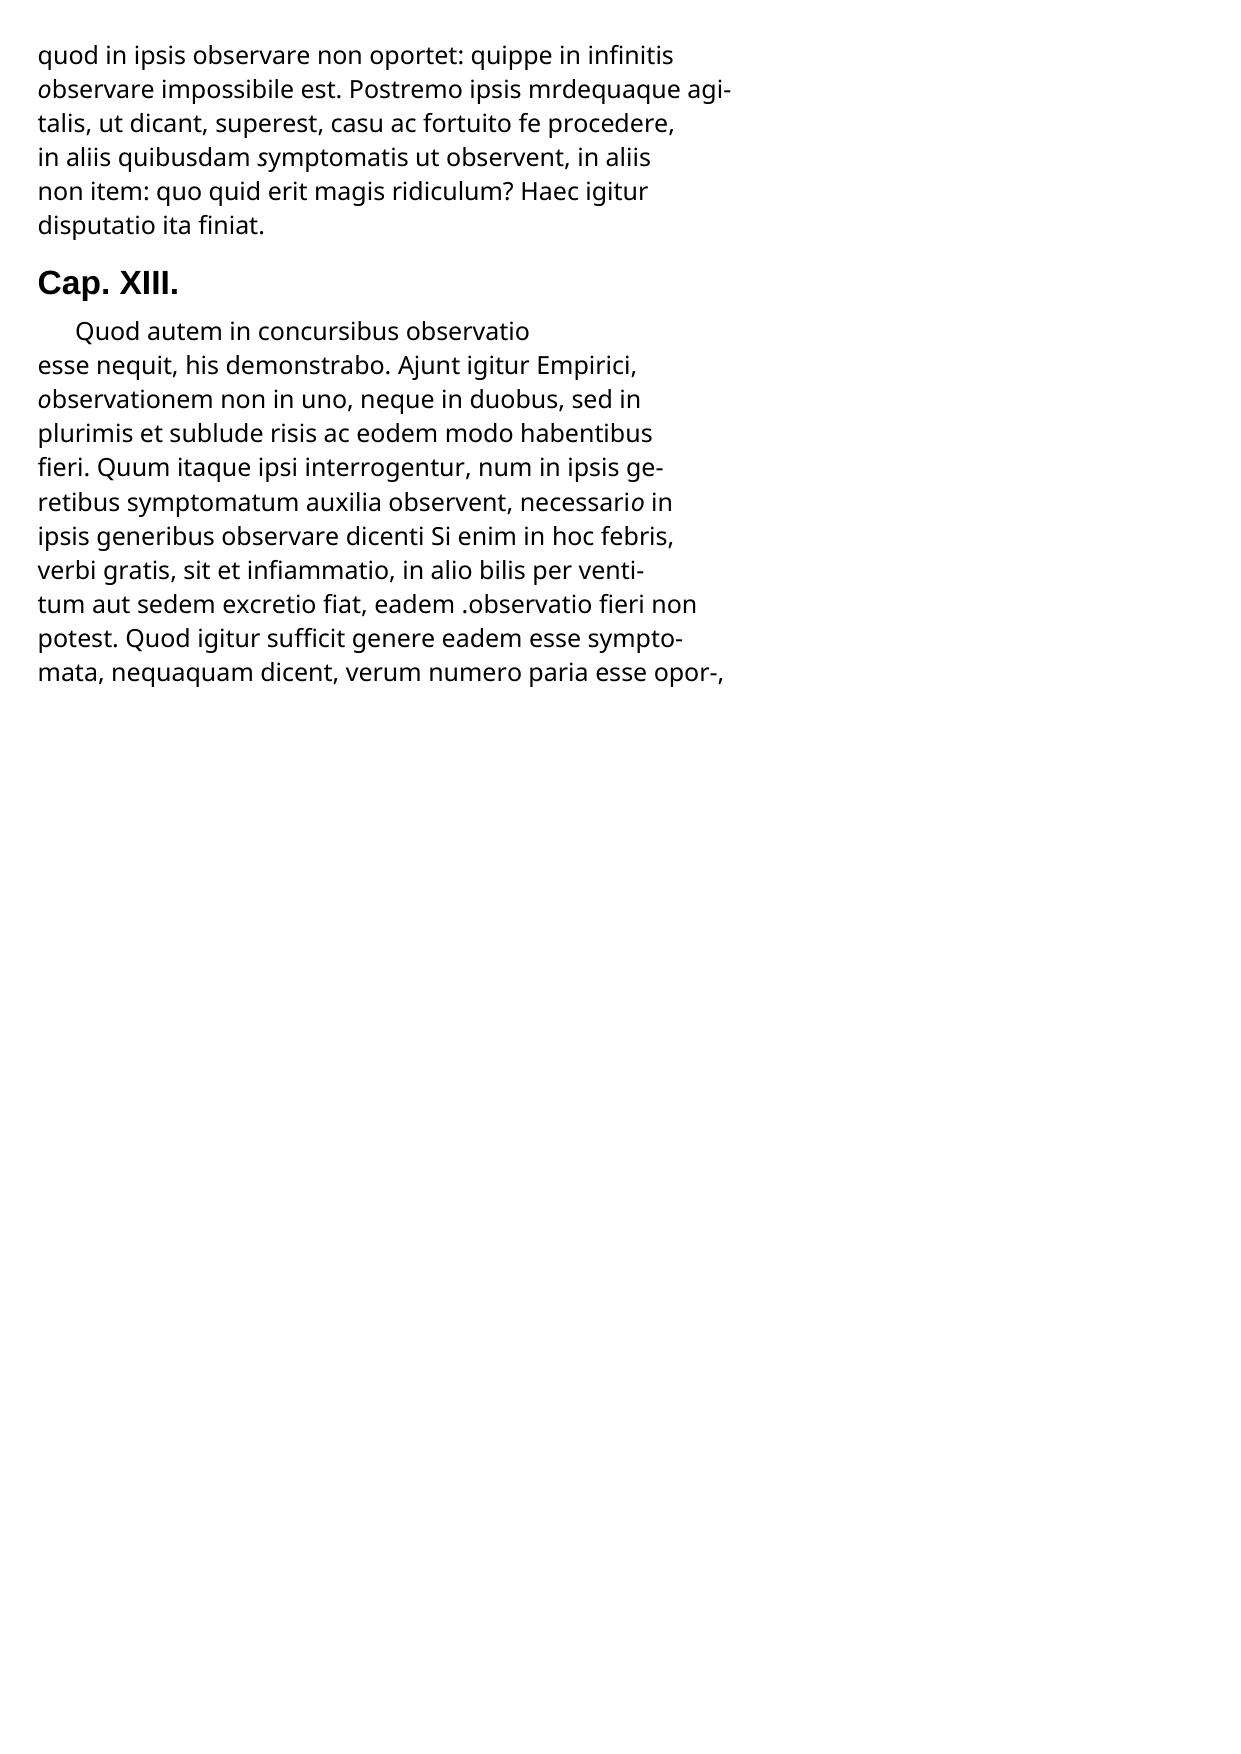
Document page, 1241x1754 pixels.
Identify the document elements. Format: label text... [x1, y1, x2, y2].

subtitle Cap. XIII. [37, 263, 1203, 301]
text quod in ipsis observare non oportet: quippe in infinitis observare impossibile est. Postremo ipsis mrdequaque agi- talis, ut dicant, superest, casu ac fortuito fe procedere, in aliis quibusdam symptomatis ut observent, in aliis non item: quo quid erit magis ridiculum? Haec igitur disputatio ita finiat. [37, 37, 1203, 242]
text Quod autem in concursibus observatio esse nequit, his demonstrabo. Ajunt igitur Empirici, observationem non in uno, neque in duobus, sed in plurimis et sublude risis ac eodem modo habentibus fieri. Quum itaque ipsi interrogentur, num in ipsis ge- retibus symptomatum auxilia observent, necessario in ipsis generibus observare dicenti Si enim in hoc febris, verbi gratis, sit et infiammatio, in alio bilis per venti- tum aut sedem excretio fiat, eadem .observatio fieri non potest. Quod igitur sufficit genere eadem esse sympto- mata, nequaquam dicent, verum numero paria esse opor-, [37, 314, 1203, 688]
